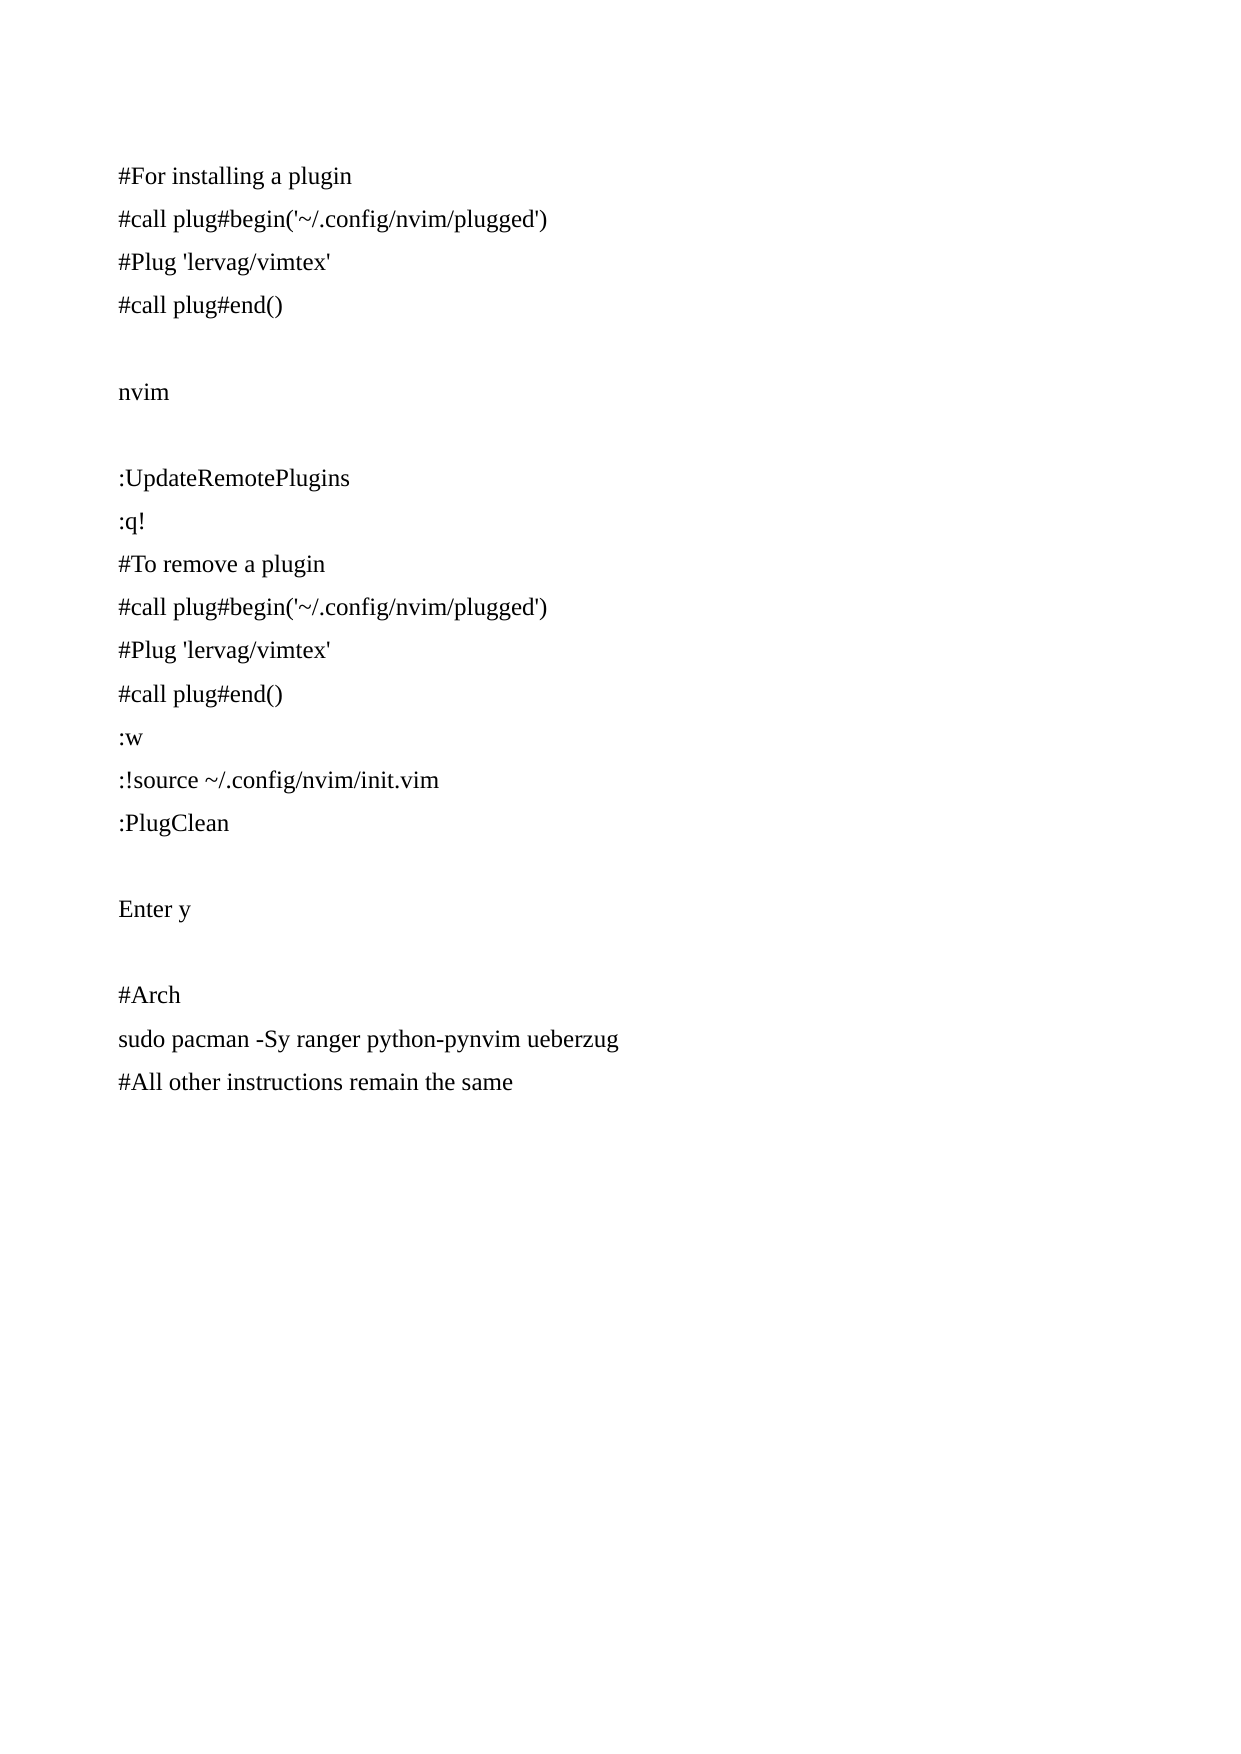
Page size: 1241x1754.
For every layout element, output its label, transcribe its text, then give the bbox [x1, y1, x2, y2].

text nvim [118, 377, 1122, 406]
text :q! [118, 506, 1122, 535]
text #Plug 'lervag/vimtex' [118, 247, 1122, 276]
text #To remove a plugin [118, 549, 1122, 578]
text Enter y [118, 894, 1122, 923]
text :w [118, 722, 1122, 751]
text #All other instructions remain the same [118, 1067, 1122, 1096]
text #call plug#end() [118, 291, 1122, 319]
text #Arch [118, 981, 1122, 1009]
text #call plug#end() [118, 679, 1122, 707]
text sudo pacman -Sy ranger python-pynvim ueberzug [118, 1024, 1122, 1052]
text #call plug#begin('~/.config/nvim/plugged') [118, 204, 1122, 233]
text #Plug 'lervag/vimtex' [118, 636, 1122, 664]
text :!source ~/.config/nvim/init.vim [118, 765, 1122, 794]
text #For installing a plugin [118, 161, 1122, 190]
text #call plug#begin('~/.config/nvim/plugged') [118, 592, 1122, 621]
text :UpdateRemotePlugins [118, 463, 1122, 492]
text :PlugClean [118, 808, 1122, 837]
